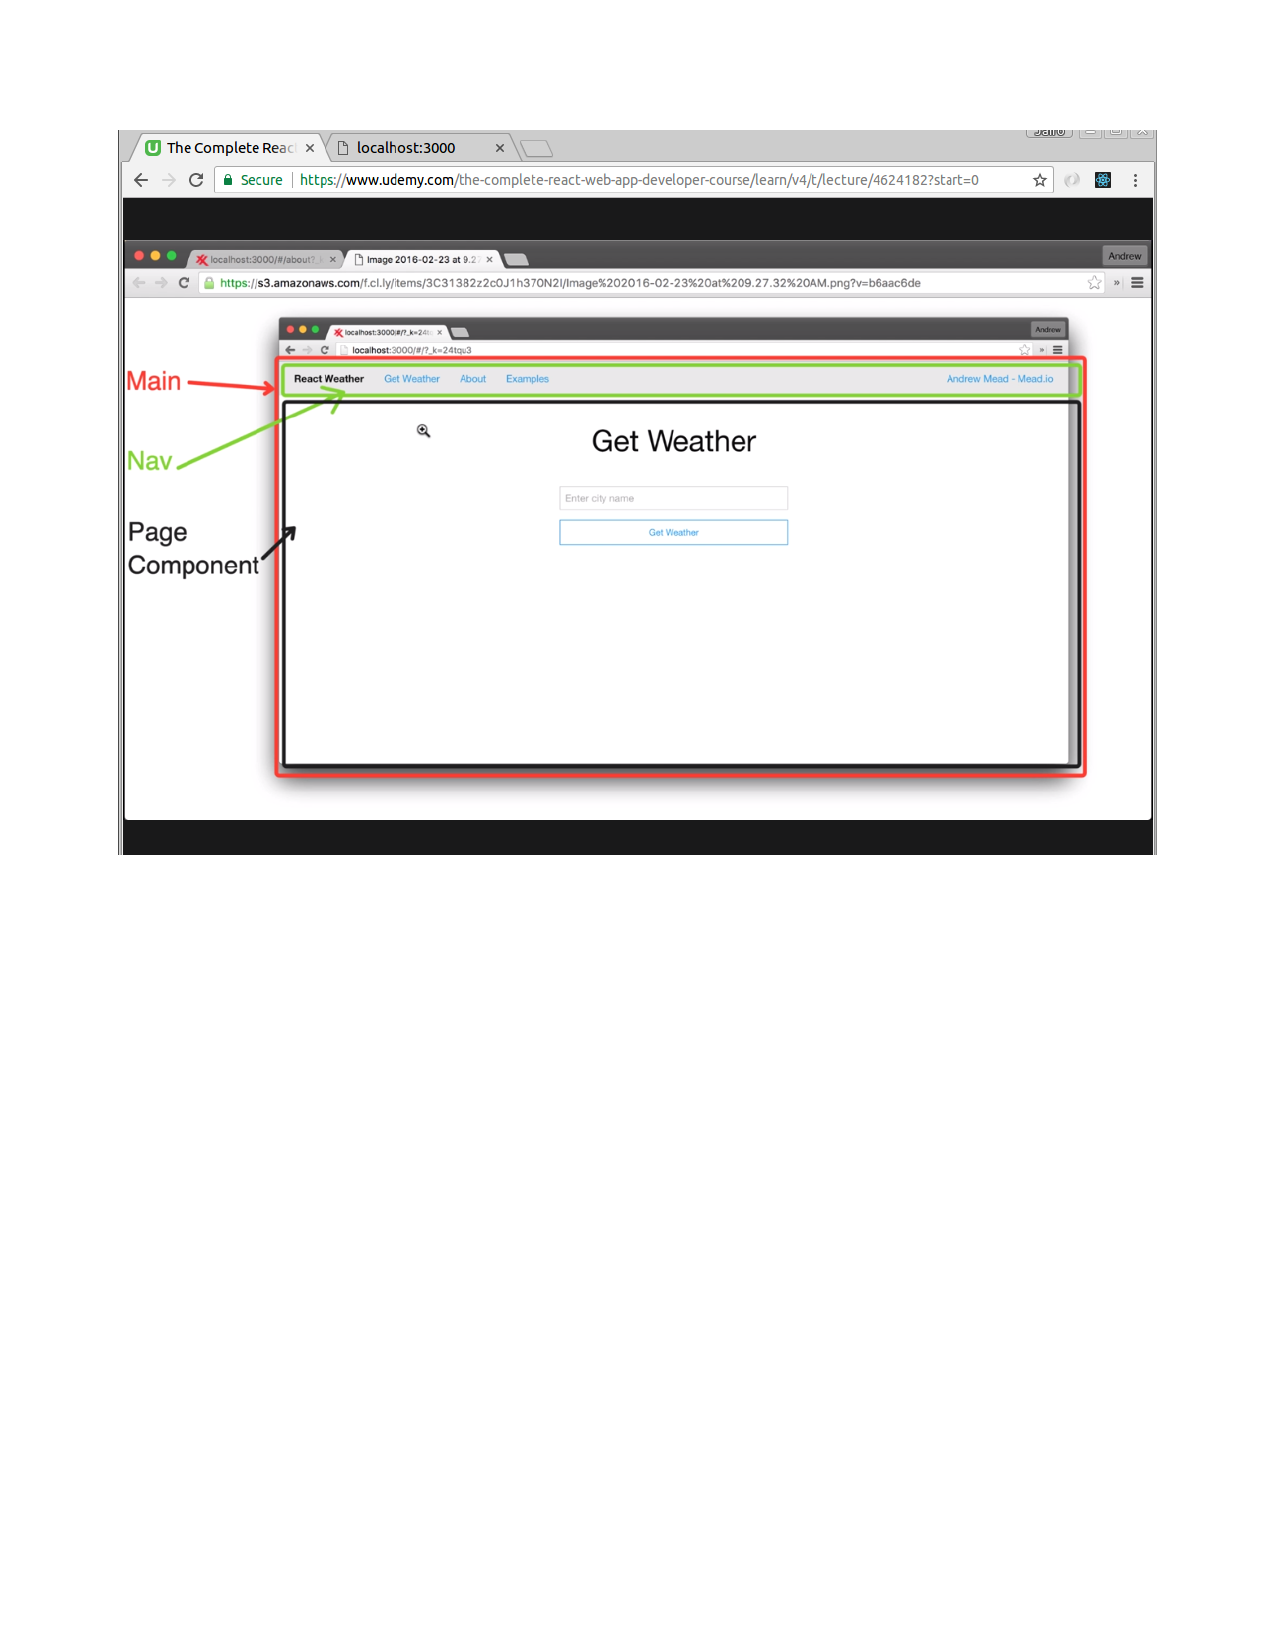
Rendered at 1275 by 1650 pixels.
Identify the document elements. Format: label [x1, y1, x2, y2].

picture [118, 118, 1157, 866]
